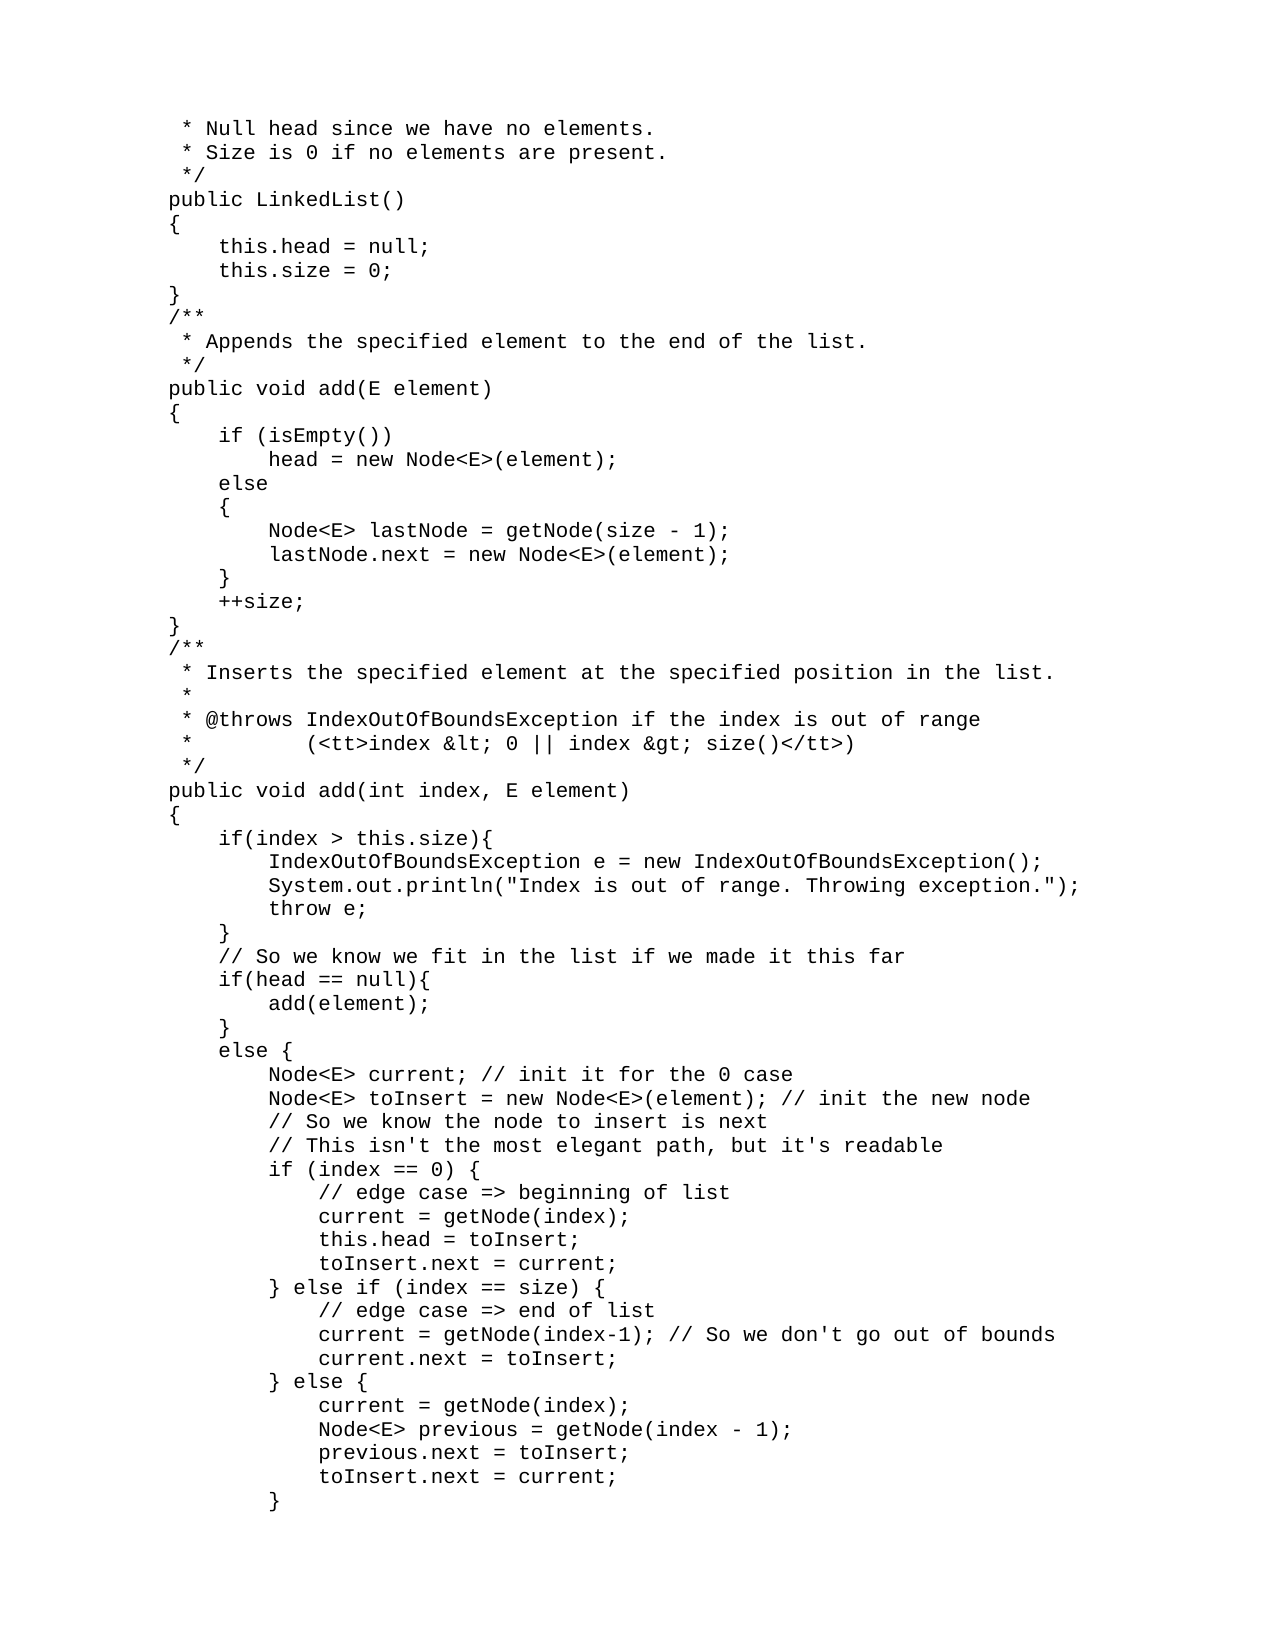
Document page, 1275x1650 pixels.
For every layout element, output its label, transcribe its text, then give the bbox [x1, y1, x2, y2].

text IndexOutOfBoundsException e = new IndexOutOfBoundsException(); [118, 851, 1157, 875]
text current = getNode(index); [118, 1395, 1157, 1419]
text add(element); [118, 993, 1157, 1017]
text * Inserts the specified element at the specified position in the list. [118, 662, 1157, 686]
text Node<E> lastNode = getNode(size - 1); [118, 520, 1157, 544]
text current = getNode(index); [118, 1206, 1157, 1229]
text { [118, 804, 1157, 827]
text current.next = toInsert; [118, 1348, 1157, 1371]
text * @throws IndexOutOfBoundsException if the index is out of range [118, 709, 1157, 733]
text lastNode.next = new Node<E>(element); [118, 544, 1157, 567]
text * Appends the specified element to the end of the list. [118, 331, 1157, 354]
text } [118, 615, 1157, 638]
text else { [118, 1040, 1157, 1064]
text * Size is 0 if no elements are present. [118, 142, 1157, 165]
text { [118, 402, 1157, 426]
text } [118, 567, 1157, 591]
text * (<tt>index &lt; 0 || index &gt; size()</tt>) [118, 733, 1157, 757]
text toInsert.next = current; [118, 1253, 1157, 1277]
text // edge case => beginning of list [118, 1182, 1157, 1206]
text System.out.println("Index is out of range. Throwing exception."); [118, 875, 1157, 898]
text ++size; [118, 591, 1157, 615]
text if(index > this.size){ [118, 827, 1157, 851]
text Node<E> previous = getNode(index - 1); [118, 1419, 1157, 1442]
text /** [118, 307, 1157, 331]
text } else { [118, 1371, 1157, 1395]
text throw e; [118, 898, 1157, 922]
text /** [118, 638, 1157, 662]
text head = new Node<E>(element); [118, 449, 1157, 473]
text // This isn't the most elegant path, but it's readable [118, 1135, 1157, 1158]
text } [118, 1489, 1157, 1513]
text } [118, 284, 1157, 307]
text this.head = null; [118, 236, 1157, 260]
text { [118, 496, 1157, 520]
text } [118, 922, 1157, 946]
text public void add(E element) [118, 378, 1157, 402]
text public LinkedList() [118, 189, 1157, 213]
text toInsert.next = current; [118, 1466, 1157, 1489]
text } [118, 1017, 1157, 1040]
text if (isEmpty()) [118, 426, 1157, 449]
text else [118, 473, 1157, 496]
text public void add(int index, E element) [118, 780, 1157, 804]
text if (index == 0) { [118, 1158, 1157, 1182]
text if(head == null){ [118, 969, 1157, 993]
text */ [118, 354, 1157, 378]
text { [118, 213, 1157, 236]
text Node<E> toInsert = new Node<E>(element); // init the new node [118, 1088, 1157, 1111]
text // So we know the node to insert is next [118, 1111, 1157, 1135]
text } else if (index == size) { [118, 1277, 1157, 1300]
text this.size = 0; [118, 260, 1157, 284]
text */ [118, 165, 1157, 189]
text current = getNode(index-1); // So we don't go out of bounds [118, 1324, 1157, 1348]
text previous.next = toInsert; [118, 1442, 1157, 1466]
text * Null head since we have no elements. [118, 118, 1157, 142]
text */ [118, 757, 1157, 780]
text * [118, 686, 1157, 709]
text this.head = toInsert; [118, 1229, 1157, 1253]
text // So we know we fit in the list if we made it this far [118, 946, 1157, 969]
text Node<E> current; // init it for the 0 case [118, 1064, 1157, 1088]
text // edge case => end of list [118, 1300, 1157, 1324]
